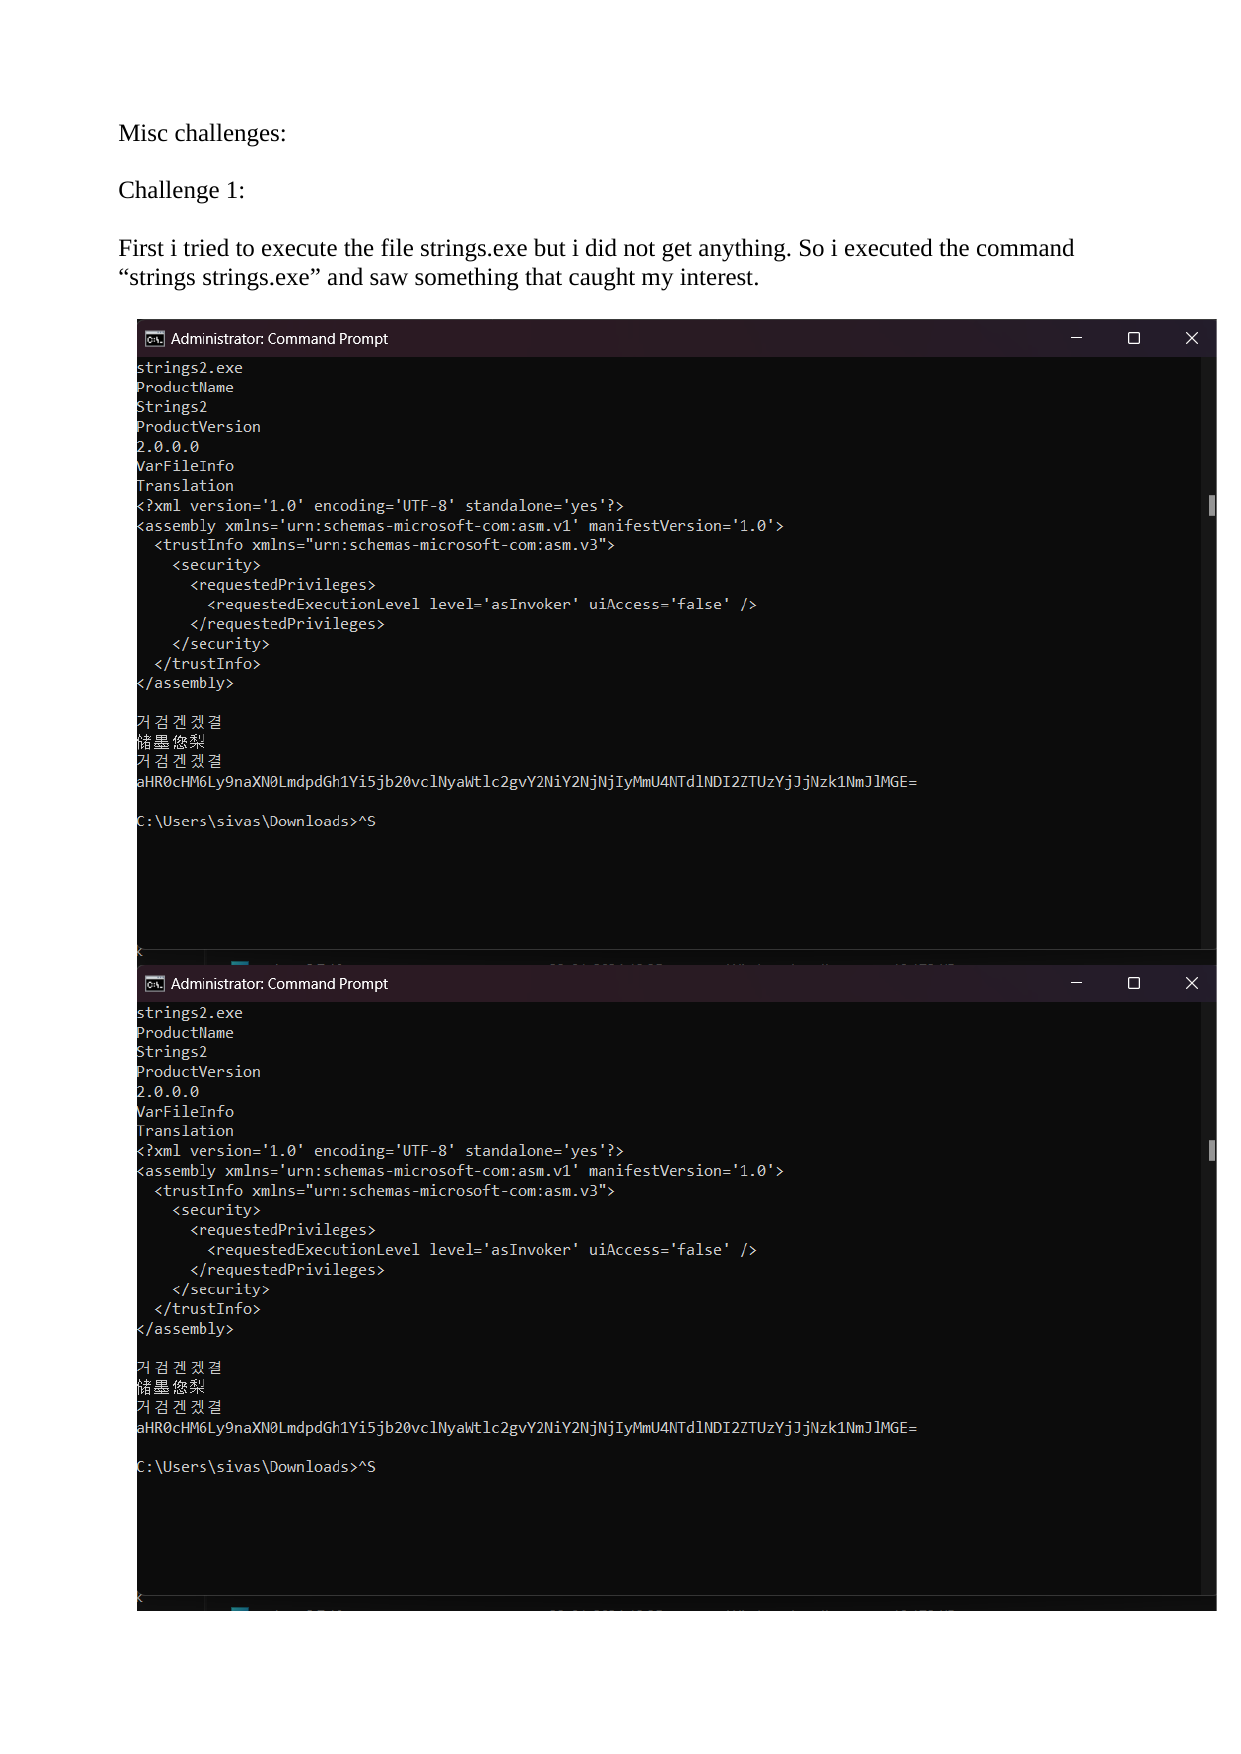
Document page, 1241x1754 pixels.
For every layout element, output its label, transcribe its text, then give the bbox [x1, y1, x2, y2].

picture [137, 319, 1217, 1611]
text Misc challenges: [118, 118, 1122, 147]
text Challenge 1: [118, 176, 1122, 204]
text First i tried to execute the file strings.exe but i did not get anything. So i executed the command “strings strings.exe” and saw something that caught my interest. [118, 233, 1122, 291]
